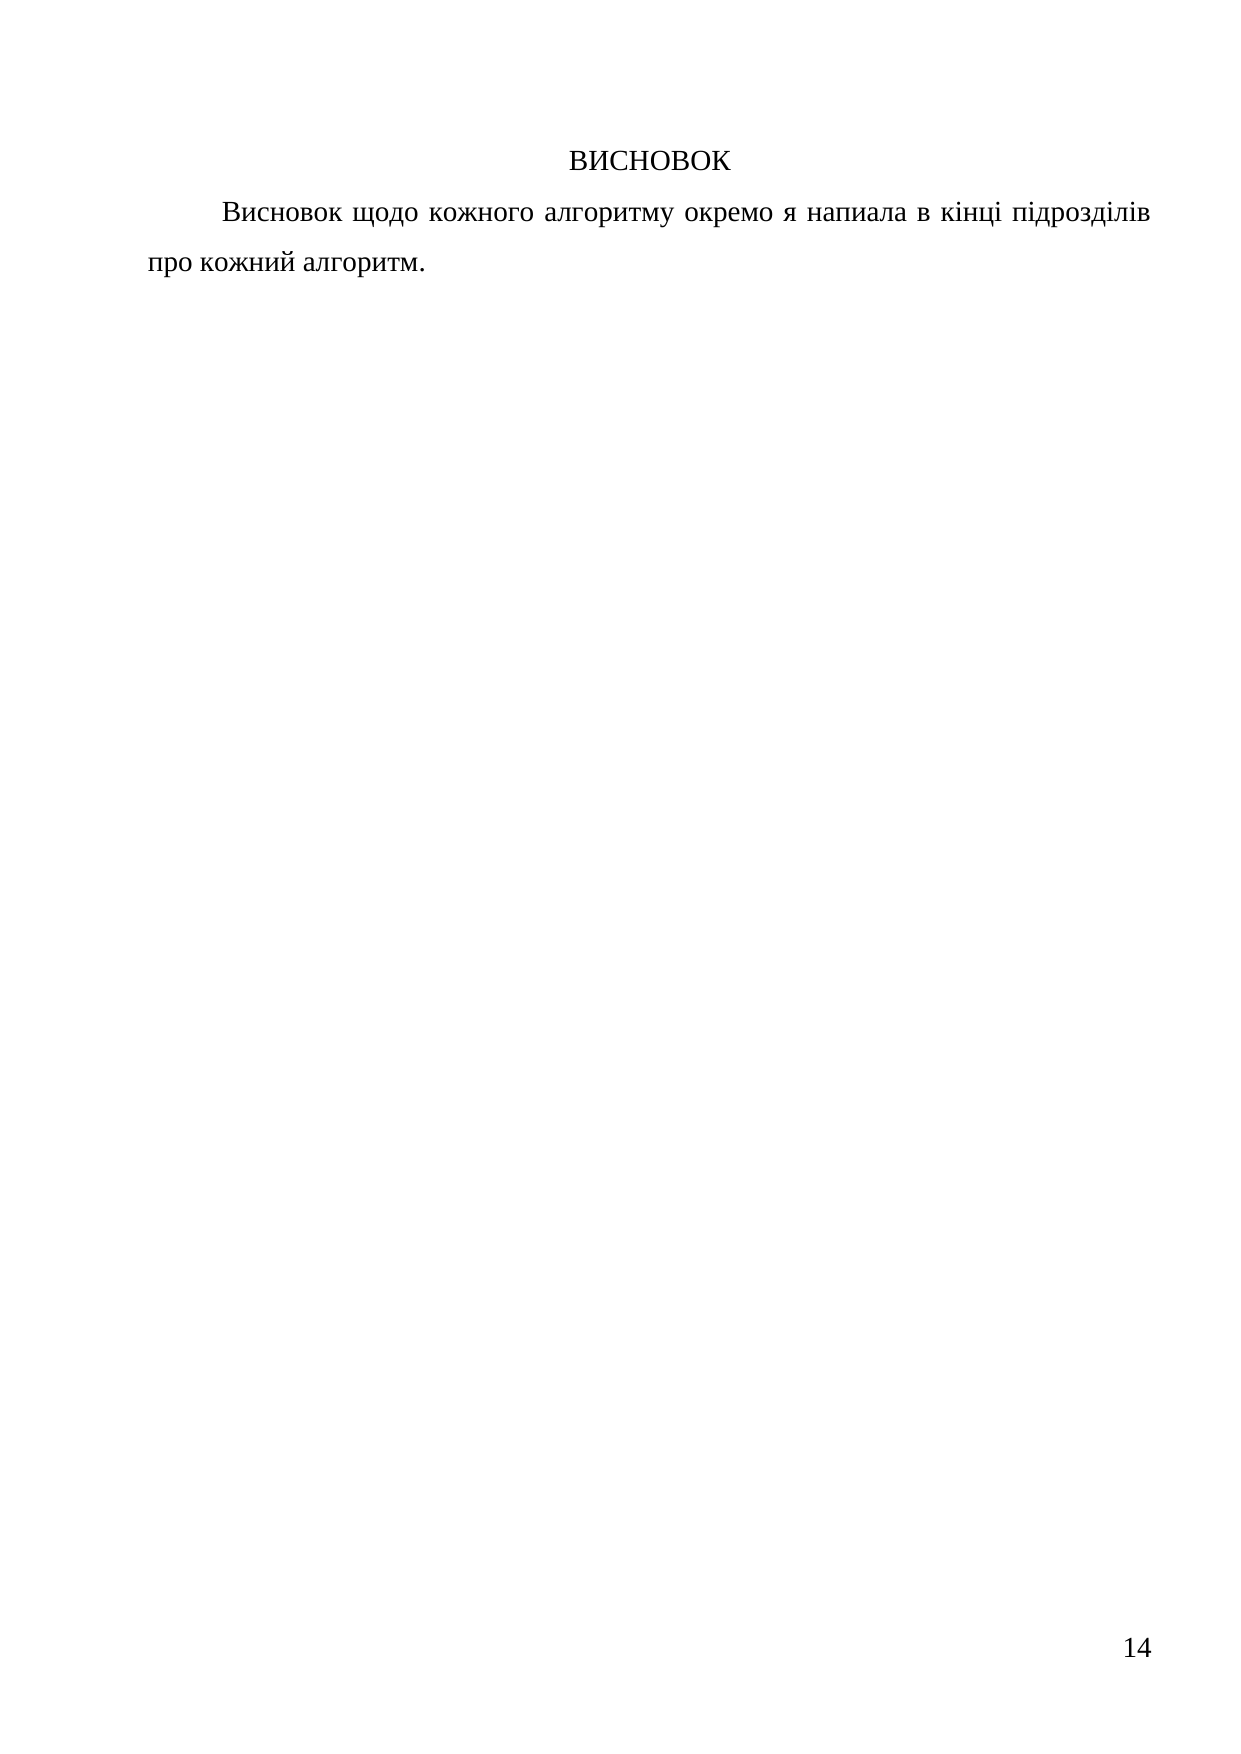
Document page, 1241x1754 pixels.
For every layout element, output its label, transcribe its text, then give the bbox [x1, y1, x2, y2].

text Висновок щодо кожного алгоритму окремо я напиала в кінці підрозділів про кожний алгоритм. [148, 194, 1152, 278]
text Висновок [148, 143, 1152, 177]
